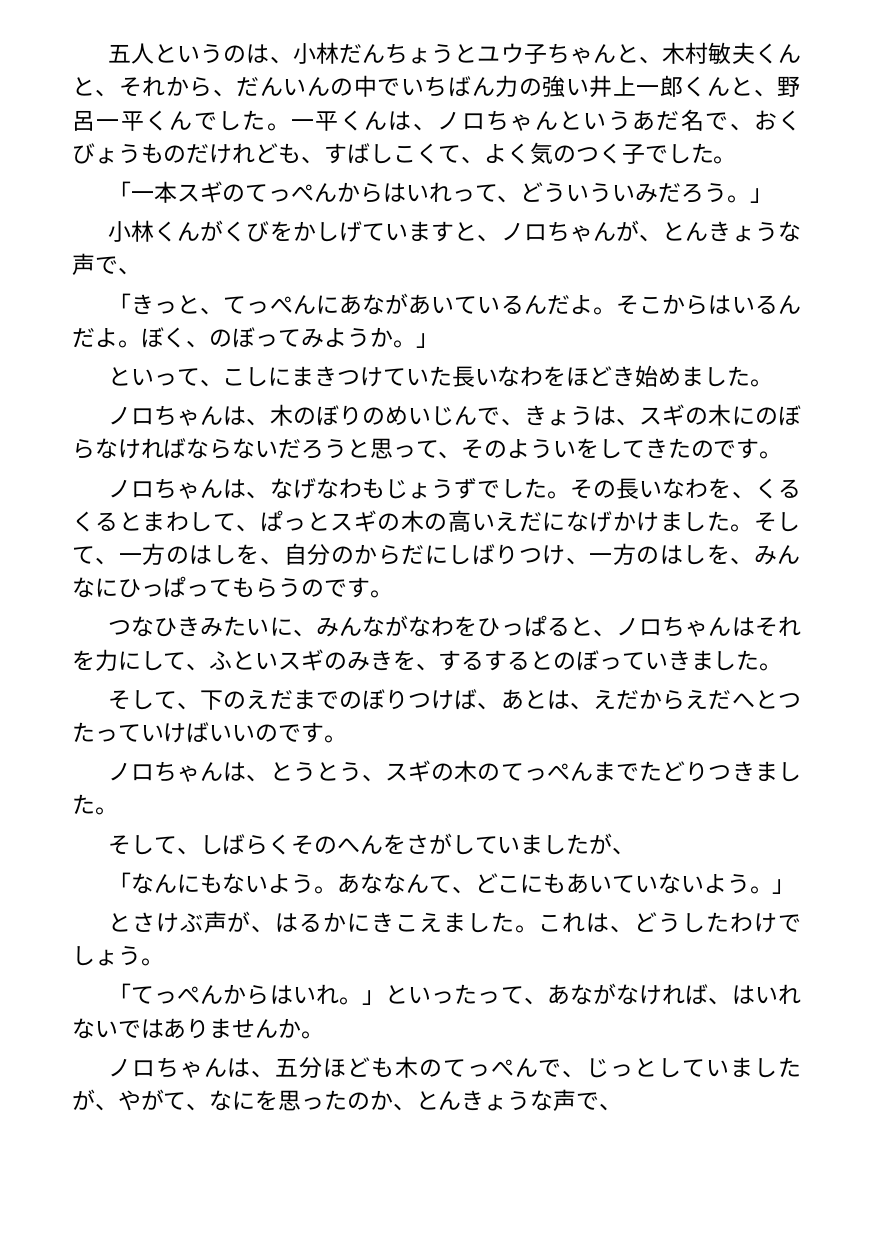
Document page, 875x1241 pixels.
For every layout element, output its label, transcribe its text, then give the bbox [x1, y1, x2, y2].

text 「なんにもないよう。あななんて、どこにもあいていないよう。」 [72, 866, 802, 899]
text そして、下のえだまでのぼりつけば、あとは、えだからえだへとつたっていけばいいのです。 [72, 682, 802, 748]
text ノロちゃんは、木のぼりのめいじんで、きょうは、スギの木にのぼらなければならないだろうと思って、そのよういをしてきたのです。 [72, 398, 802, 464]
text といって、こしにまきつけていた長いなわをほどき始めました。 [72, 359, 802, 392]
text ノロちゃんは、とうとう、スギの木のてっぺんまでたどりつきました。 [72, 754, 802, 821]
text 小林くんがくびをかしげていますと、ノロちゃんが、とんきょうな声で、 [72, 214, 802, 281]
text 「きっと、てっぺんにあながあいているんだよ。そこからはいるんだよ。ぼく、のぼってみようか。」 [72, 286, 802, 353]
text とさけぶ声が、はるかにきこえました。これは、どうしたわけでしょう。 [72, 905, 802, 971]
text ノロちゃんは、なげなわもじょうずでした。その長いなわを、くるくるとまわして、ぱっとスギの木の高いえだになげかけました。そして、一方のはしを、自分のからだにしばりつけ、一方のはしを、みんなにひっぱってもらうのです。 [72, 470, 802, 603]
text つなひきみたいに、みんながなわをひっぱると、ノロちゃんはそれを力にして、ふといスギのみきを、するするとのぼっていきました。 [72, 609, 802, 676]
text 五人というのは、小林だんちょうとユウ子ちゃんと、木村敏夫くんと、それから、だんいんの中でいちばん力の強い井上一郎くんと、野呂一平くんでした。一平くんは、ノロちゃんというあだ名で、おくびょうものだけれども、すばしこくて、よく気のつく子でした。 [72, 36, 802, 169]
text 「一本スギのてっぺんからはいれって、どういういみだろう。」 [72, 175, 802, 208]
text ノロちゃんは、五分ほども木のてっぺんで、じっとしていましたが、やがて、なにを思ったのか、とんきょうな声で、 [72, 1049, 802, 1116]
text そして、しばらくそのへんをさがしていましたが、 [72, 826, 802, 860]
text 「てっぺんからはいれ。」といったって、あながなければ、はいれないではありませんか。 [72, 977, 802, 1044]
